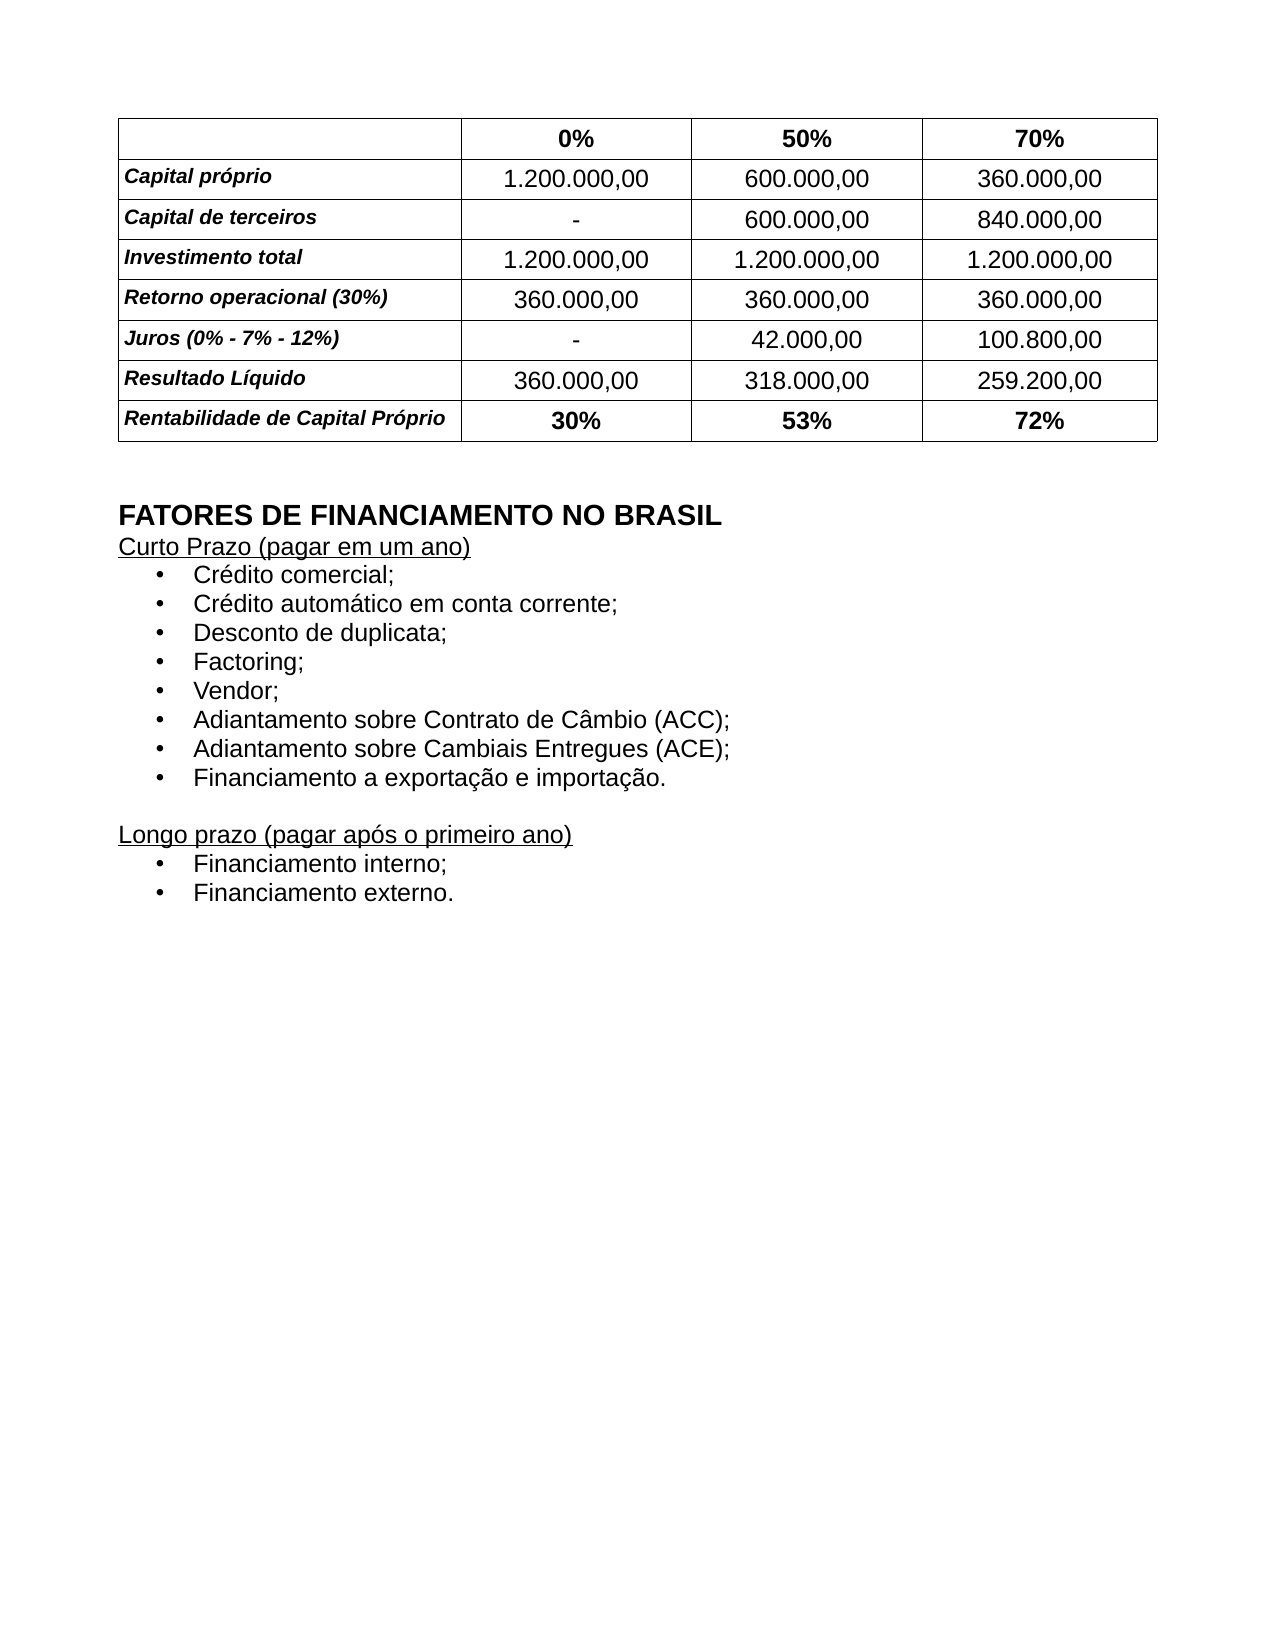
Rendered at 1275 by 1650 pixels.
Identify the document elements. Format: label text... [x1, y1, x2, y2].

table_cell 600.000,00 [692, 160, 922, 199]
table_cell 600.000,00 [692, 200, 922, 239]
table_cell Resultado Líquido [119, 361, 461, 400]
table_cell 1.200.000,00 [462, 160, 691, 199]
text Curto Prazo (pagar em um ano) [118, 532, 1157, 561]
table_cell Retorno operacional (30%) [119, 280, 461, 320]
table_cell 259.200,00 [923, 361, 1157, 400]
table_header 50% [692, 119, 922, 158]
list Adiantamento sobre Cambiais Entregues (ACE); [156, 734, 1157, 762]
table_cell Juros (0% - 7% - 12%) [119, 321, 461, 360]
table_header [119, 119, 461, 158]
list Financiamento interno; [156, 849, 1157, 878]
table_cell Capital próprio [119, 160, 461, 199]
table_cell 360.000,00 [692, 280, 922, 320]
list Factoring; [156, 647, 1157, 676]
table_cell 318.000,00 [692, 361, 922, 400]
table_cell 53% [692, 401, 922, 441]
table_header 0% [462, 119, 691, 158]
table_cell 100.800,00 [923, 321, 1157, 360]
table_cell 360.000,00 [462, 361, 691, 400]
table_cell 360.000,00 [923, 280, 1157, 320]
list Financiamento externo. [156, 878, 1157, 907]
table_cell 42.000,00 [692, 321, 922, 360]
table_cell Rentabilidade de Capital Próprio [119, 401, 461, 441]
list Crédito comercial; [156, 561, 1157, 589]
table_cell 1.200.000,00 [692, 240, 922, 279]
list Financiamento a exportação e importação. [156, 762, 1157, 791]
table_cell Capital de terceiros [119, 200, 461, 239]
table_cell 1.200.000,00 [923, 240, 1157, 279]
text Longo prazo (pagar após o primeiro ano) [118, 820, 1157, 849]
list Vendor; [156, 676, 1157, 705]
table_cell - [462, 321, 691, 360]
table_cell Investimento total [119, 240, 461, 279]
list Desconto de duplicata; [156, 618, 1157, 647]
table_cell 30% [462, 401, 691, 441]
text FATORES DE FINANCIAMENTO NO BRASIL [118, 498, 1157, 532]
table_cell 1.200.000,00 [462, 240, 691, 279]
table_cell 840.000,00 [923, 200, 1157, 239]
table_cell - [462, 200, 691, 239]
list Adiantamento sobre Contrato de Câmbio (ACC); [156, 705, 1157, 734]
table_cell 360.000,00 [923, 160, 1157, 199]
table_header 70% [923, 119, 1157, 158]
list Crédito automático em conta corrente; [156, 589, 1157, 618]
table_cell 72% [923, 401, 1157, 441]
table_cell 360.000,00 [462, 280, 691, 320]
